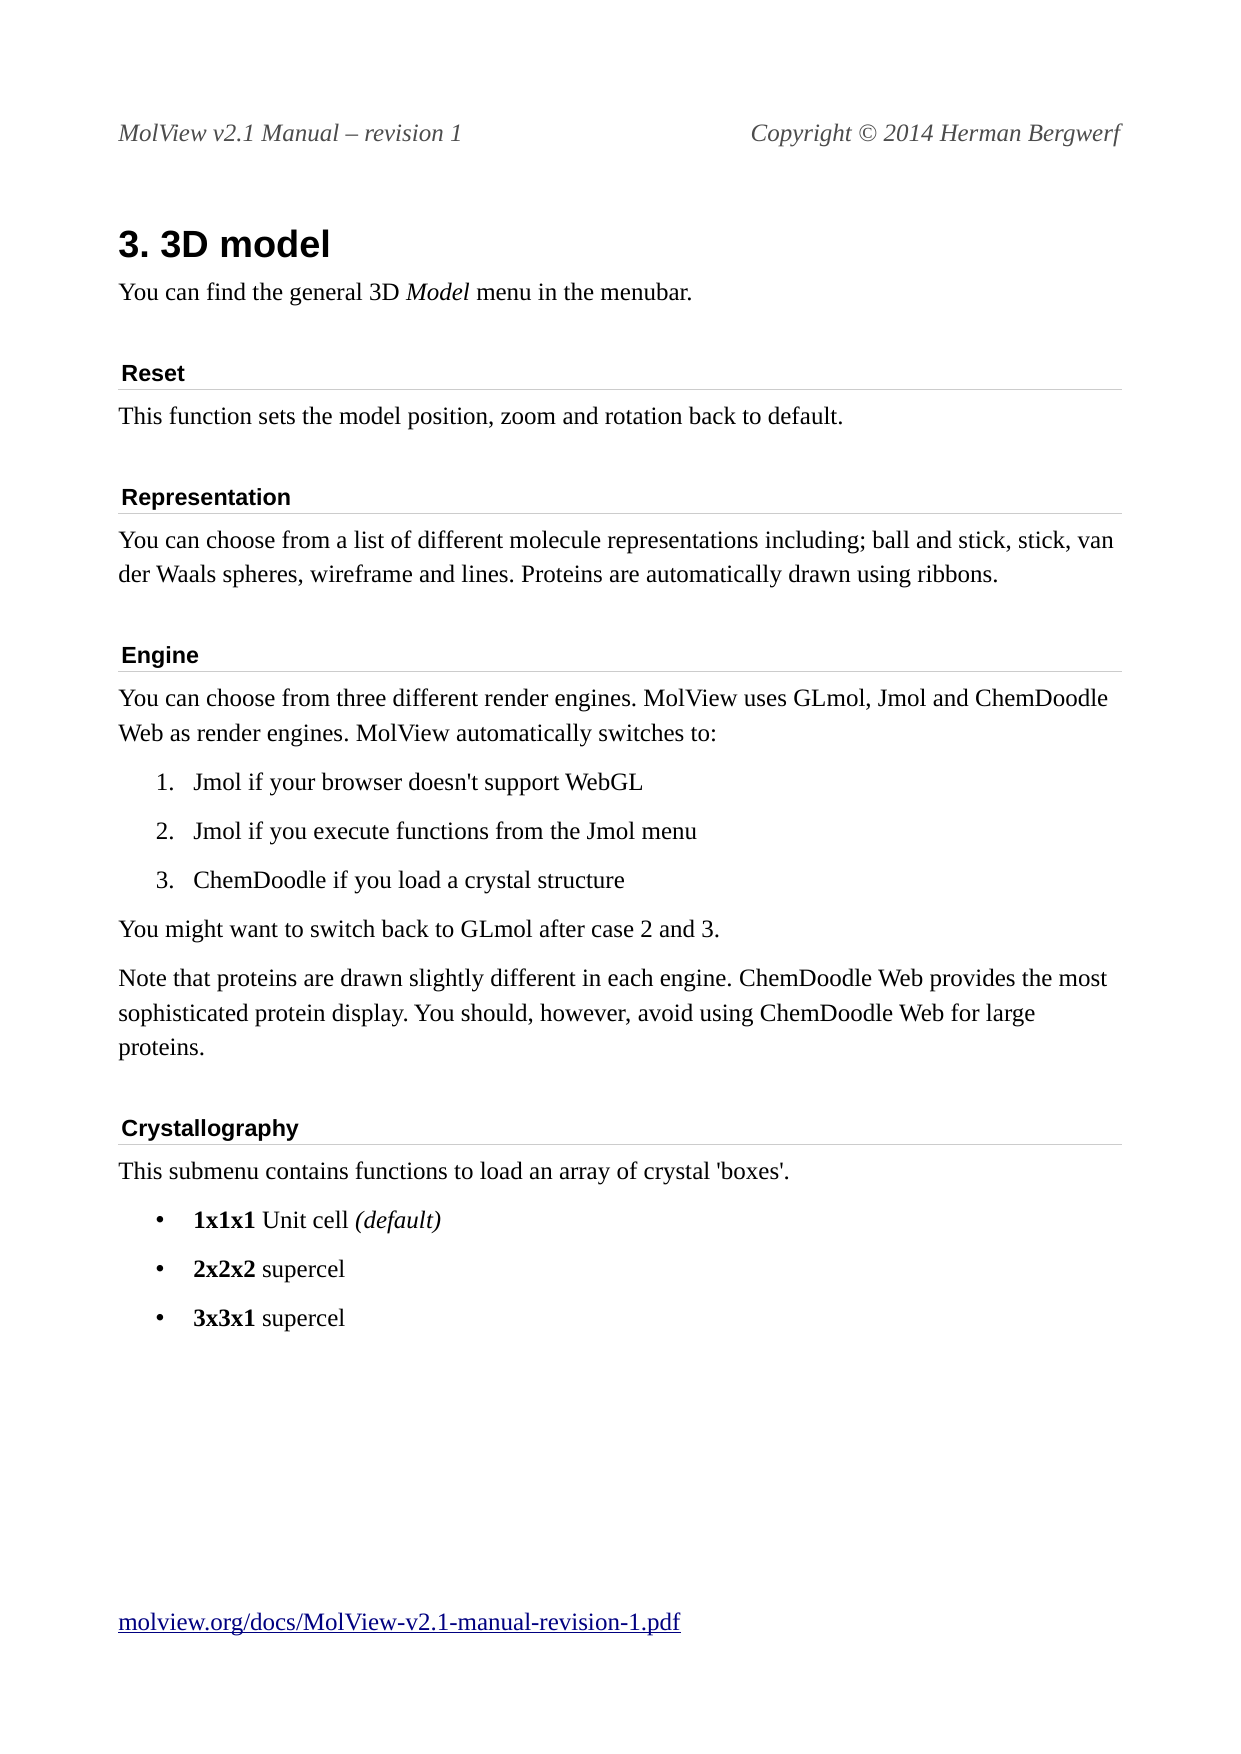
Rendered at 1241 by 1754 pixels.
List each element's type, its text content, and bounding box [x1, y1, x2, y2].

subtitle Representation [118, 480, 1122, 513]
text You might want to switch back to GLmol after case 2 and 3. [118, 914, 1122, 943]
subtitle Engine [118, 638, 1122, 671]
subtitle 3. 3D model [118, 221, 1122, 265]
subtitle Reset [118, 356, 1122, 389]
text You can choose from three different render engines. MolView uses GLmol, Jmol and ChemDoodle Web as render engines. MolView automatically switches to: [118, 683, 1122, 747]
list 1x1x1 Unit cell (default) [156, 1205, 1122, 1234]
list 2x2x2 supercel [156, 1254, 1122, 1283]
text This submenu contains functions to load an array of crystal 'boxes'. [118, 1156, 1122, 1185]
list 3x3x1 supercel [156, 1303, 1122, 1332]
list ChemDoodle if you load a crystal structure [156, 865, 1122, 894]
list Jmol if your browser doesn't support WebGL [156, 767, 1122, 796]
text You can choose from a list of different molecule representations including; ball and stick, stick, van der Waals spheres, wireframe and lines. Proteins are automatically drawn using ribbons. [118, 525, 1122, 588]
subtitle Crystallography [118, 1111, 1122, 1144]
text This function sets the model position, zoom and rotation back to default. [118, 401, 1122, 430]
text You can find the general 3D Model menu in the menubar. [118, 277, 1122, 306]
text Note that proteins are drawn slightly different in each engine. ChemDoodle Web provides the most sophisticated protein display. You should, however, avoid using ChemDoodle Web for large proteins. [118, 963, 1122, 1061]
list Jmol if you execute functions from the Jmol menu [156, 816, 1122, 845]
